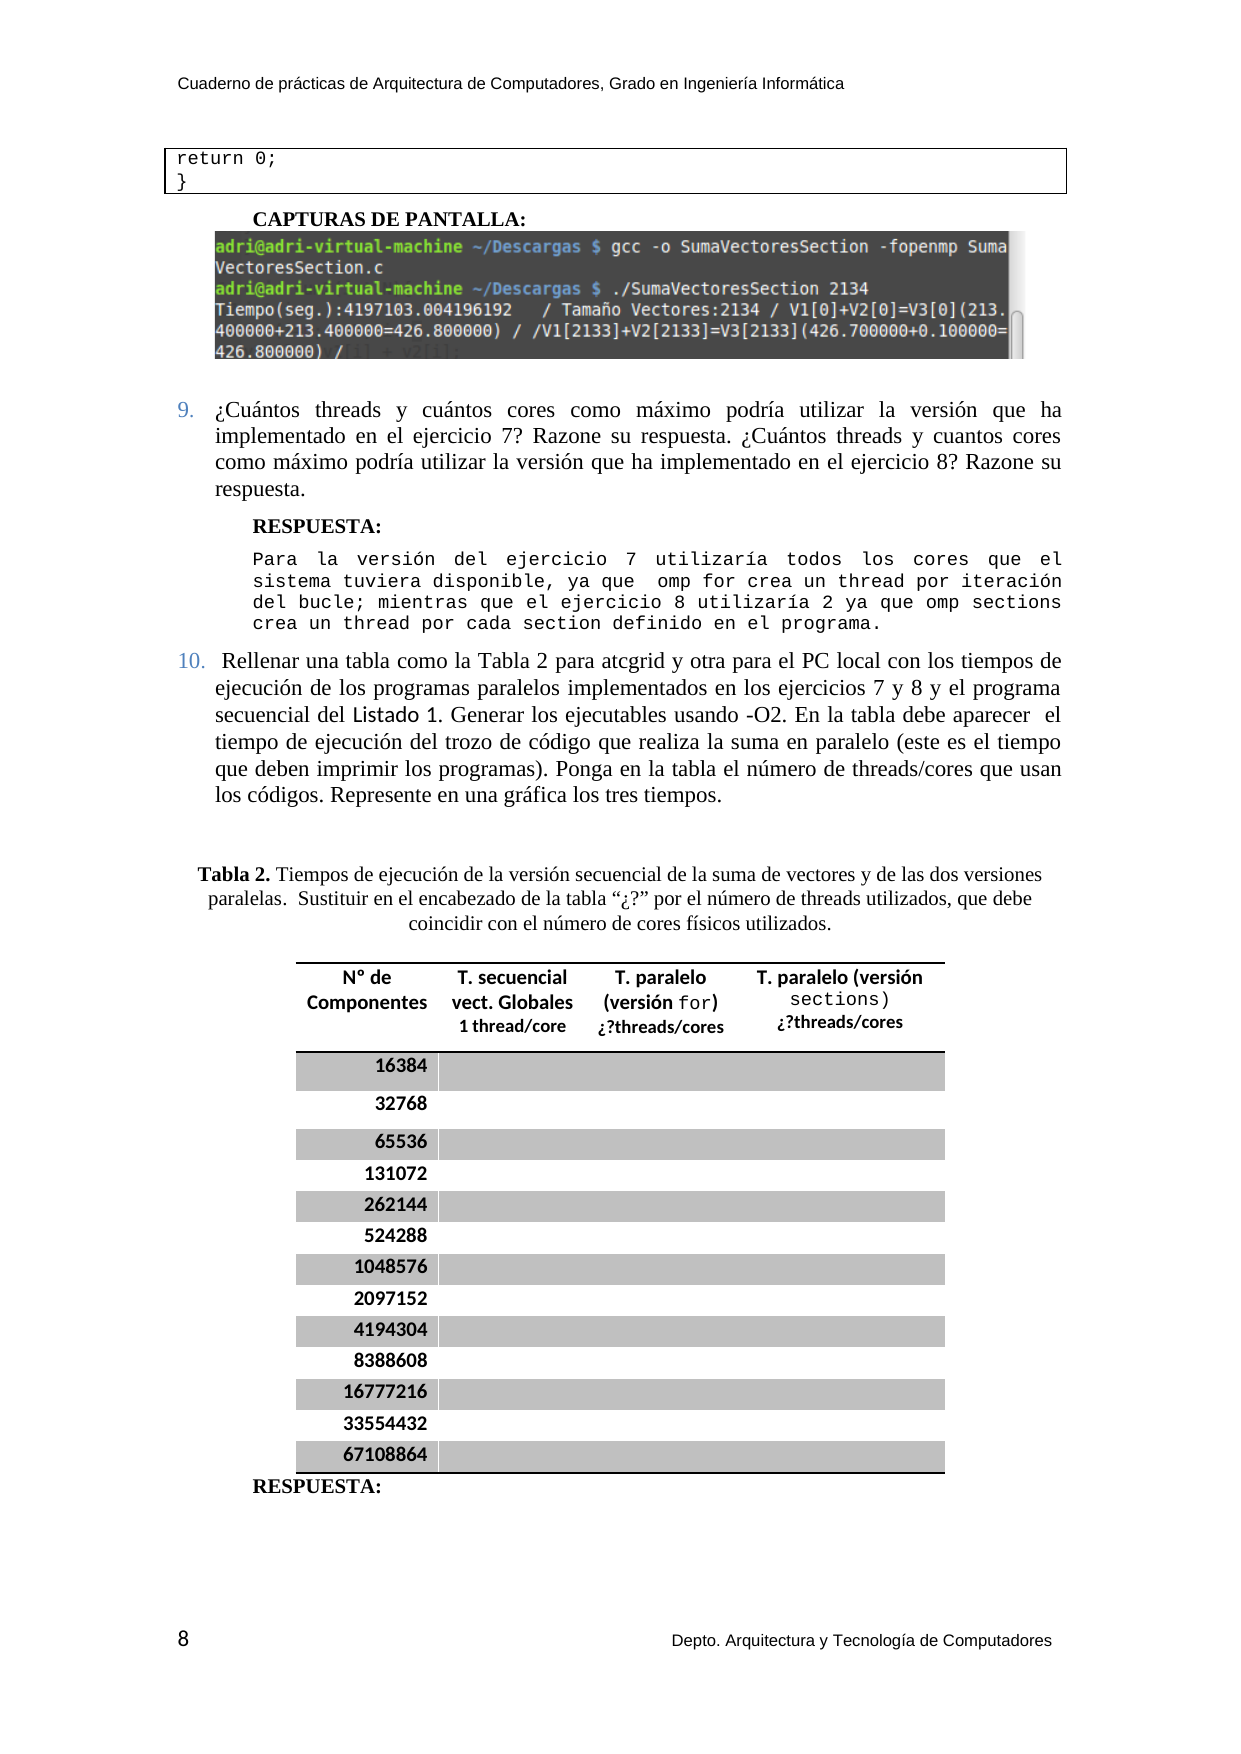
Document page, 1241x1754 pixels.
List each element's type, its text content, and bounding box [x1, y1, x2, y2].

text [252, 820, 1063, 837]
table_cell 131072 [296, 1160, 438, 1191]
table_cell 65536 [296, 1129, 438, 1160]
table_cell [735, 1441, 945, 1472]
table_cell [439, 1285, 586, 1316]
table_cell [735, 1053, 945, 1091]
table_header return 0; } [166, 149, 1066, 193]
table_cell [586, 1222, 735, 1253]
text Para la versión del ejercicio 7 utilizaría todos los cores que el sistema tuviera disponible, ya que omp for crea un thread por iteración del bucle; mientras que el ejercicio 8 utilizaría 2 ya que omp sections crea un thread por cada section definido en el programa. [252, 550, 1063, 635]
table_cell [586, 1254, 735, 1285]
table_header T. paralelo (versión sections) ¿?threads/cores [735, 964, 945, 1051]
table_cell 8388608 [296, 1347, 438, 1378]
table_cell [439, 1316, 586, 1347]
table_cell [439, 1191, 586, 1222]
table_cell [439, 1160, 586, 1191]
table_header T. paralelo (versión for) ¿?threads/cores [586, 964, 735, 1051]
table_header T. secuencial vect. Globales 1 thread/core [439, 964, 586, 1051]
table_cell [586, 1316, 735, 1347]
table_cell [735, 1160, 945, 1191]
table_cell 33554432 [296, 1410, 438, 1441]
table_cell [166, 935, 1074, 1474]
table_cell [439, 1379, 586, 1410]
table_cell 2097152 [296, 1285, 438, 1316]
table_cell [439, 1222, 586, 1253]
text RESPUESTA: [252, 513, 1063, 538]
table_cell [439, 1053, 586, 1091]
table_cell 262144 [296, 1191, 438, 1222]
picture [214, 231, 1026, 359]
table_cell [735, 1129, 945, 1160]
list ¿Cuántos threads y cuántos cores como máximo podría utilizar la versión que ha implementado en el ejercicio 7? Razone su respuesta. ¿Cuántos threads y cuantos cores como máximo podría utilizar la versión que ha implementado en el ejercicio 8? Razone su respuesta. [177, 396, 1063, 501]
text RESPUESTA: [252, 1474, 1063, 1498]
table_cell [586, 1285, 735, 1316]
list Rellenar una tabla como la Tabla 2 para atcgrid y otra para el PC local con los tiempos de ejecución de los programas paralelos implementados en los ejercicios 7 y 8 y el programa secuencial del Listado 1. Generar los ejecutables usando -O2. En la tabla debe aparecer el tiempo de ejecución del trozo de código que realiza la suma en paralelo (este es el tiempo que deben imprimir los programas). Ponga en la tabla el número de threads/cores que usan los códigos. Represente en una gráfica los tres tiempos. [177, 648, 1063, 807]
table_cell [586, 1191, 735, 1222]
table_cell [586, 1347, 735, 1378]
table_cell [439, 1441, 586, 1472]
table_cell [735, 1316, 945, 1347]
table_cell 16777216 [296, 1379, 438, 1410]
table_cell [735, 1091, 945, 1128]
table_cell [735, 1410, 945, 1441]
table_cell [586, 1441, 735, 1472]
text CAPTURAS DE PANTALLA: [252, 207, 1063, 231]
table_cell [586, 1379, 735, 1410]
table_cell 67108864 [296, 1441, 438, 1472]
table_cell [439, 1091, 586, 1128]
table_cell [586, 1160, 735, 1191]
table_cell [735, 1222, 945, 1253]
table_cell 4194304 [296, 1316, 438, 1347]
table_cell [439, 1129, 586, 1160]
table_cell [586, 1091, 735, 1128]
table_cell 32768 [296, 1091, 438, 1128]
table_cell 16384 [296, 1053, 438, 1091]
table_cell [439, 1347, 586, 1378]
table_cell [735, 1191, 945, 1222]
table_cell [735, 1379, 945, 1410]
table_header Tabla 2. Tiempos de ejecución de la versión secuencial de la suma de vectores y de las dos versiones paralelas. Sustituir en el encabezado de la tabla “¿?” por el número de threads utilizados, que debe coincidir con el número de cores físicos utilizados. [166, 837, 1074, 934]
table_cell [439, 1410, 586, 1441]
table_cell [735, 1347, 945, 1378]
table_header Nº de Componentes [296, 964, 438, 1051]
table_cell [586, 1410, 735, 1441]
table_cell [586, 1053, 735, 1091]
table_cell [735, 1254, 945, 1285]
table_cell 1048576 [296, 1254, 438, 1285]
table_cell [735, 1285, 945, 1316]
table_cell [586, 1129, 735, 1160]
table_cell 524288 [296, 1222, 438, 1253]
table_cell [439, 1254, 586, 1285]
